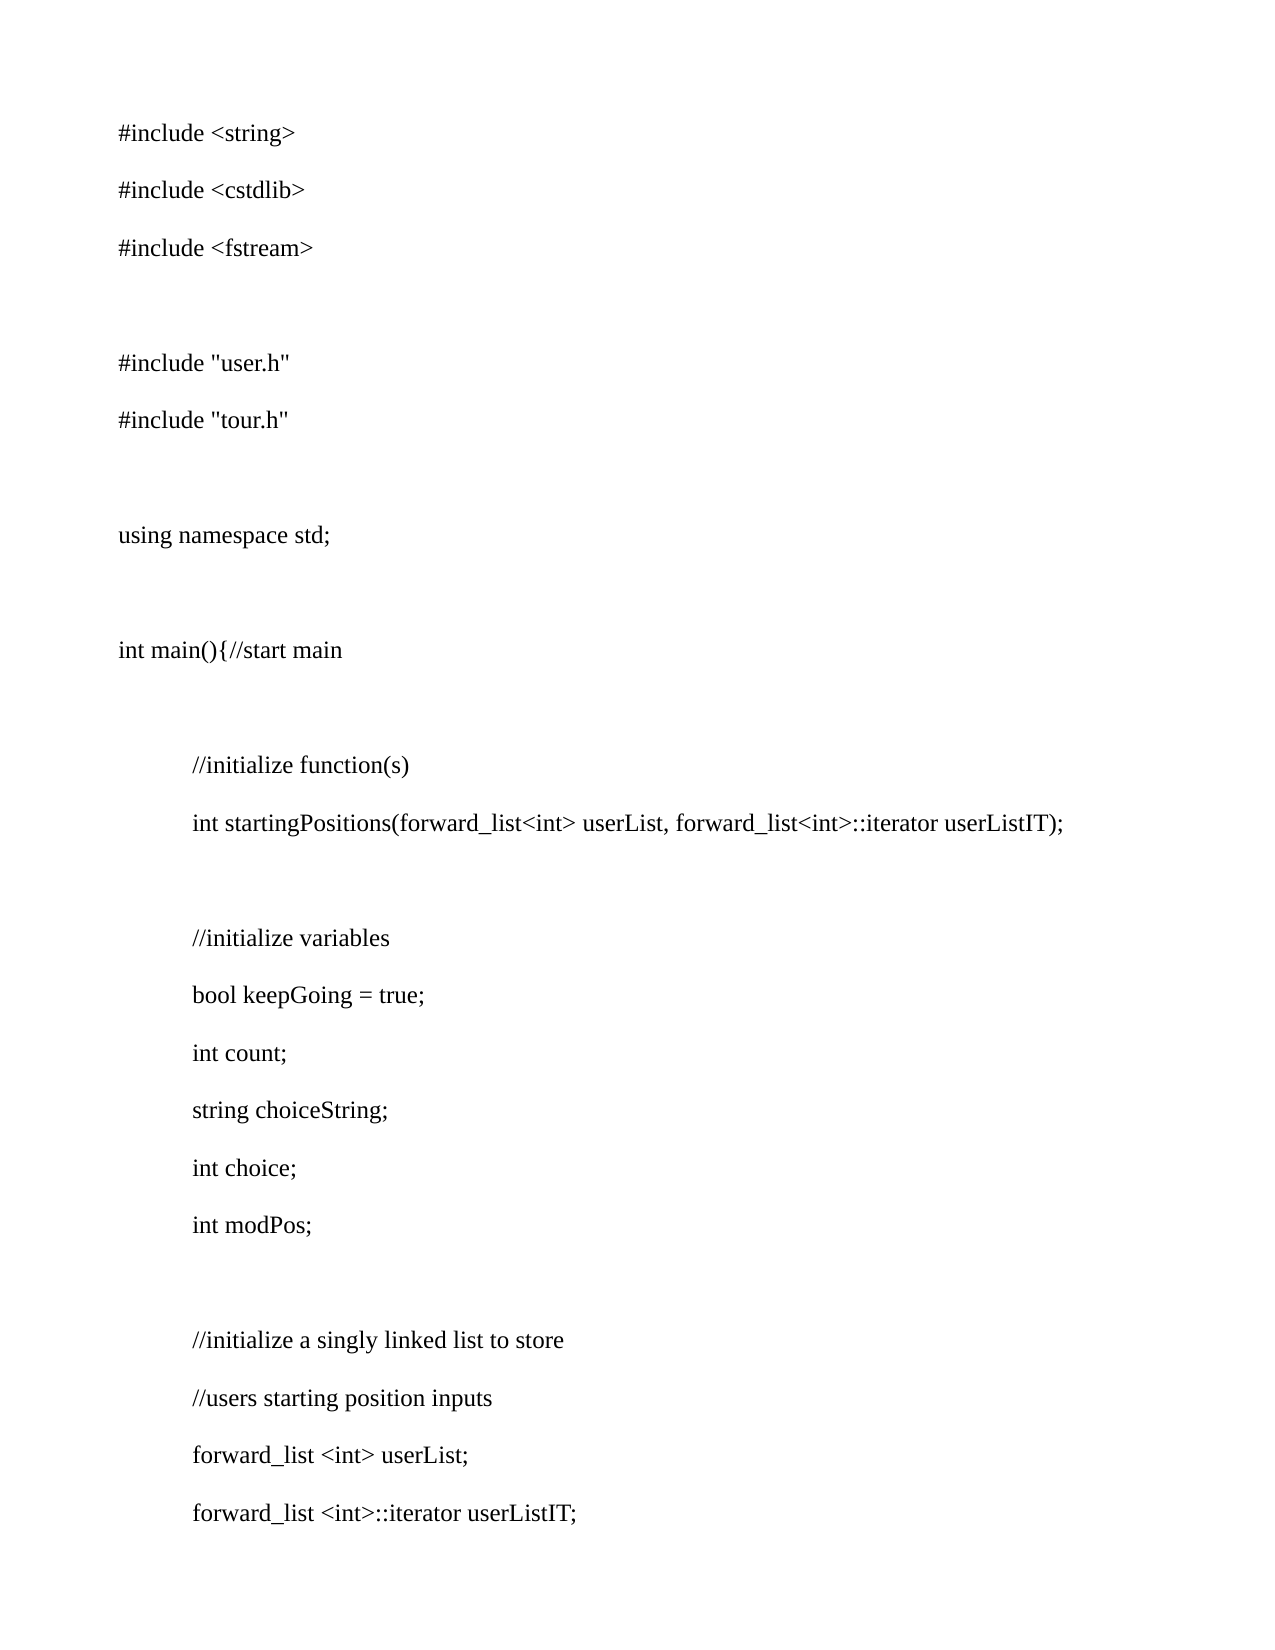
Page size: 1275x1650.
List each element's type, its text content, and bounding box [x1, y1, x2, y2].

text //initialize a singly linked list to store [118, 1326, 1157, 1354]
text #include <cstdlib> [118, 176, 1157, 204]
text #include "tour.h" [118, 406, 1157, 434]
text string choiceString; [118, 1096, 1157, 1124]
text #include <fstream> [118, 233, 1157, 262]
text using namespace std; [118, 521, 1157, 549]
text int modPos; [118, 1211, 1157, 1239]
text //users starting position inputs [118, 1383, 1157, 1412]
text int choice; [118, 1153, 1157, 1182]
text #include <string> [118, 118, 1157, 147]
text bool keepGoing = true; [118, 981, 1157, 1009]
text forward_list <int> userList; [118, 1441, 1157, 1469]
text forward_list <int>::iterator userListIT; [118, 1498, 1157, 1527]
text #include "user.h" [118, 348, 1157, 377]
text int count; [118, 1038, 1157, 1067]
text int startingPositions(forward_list<int> userList, forward_list<int>::iterator userListIT); [118, 808, 1157, 837]
text //initialize function(s) [118, 751, 1157, 779]
text int main(){//start main [118, 636, 1157, 664]
text //initialize variables [118, 923, 1157, 952]
